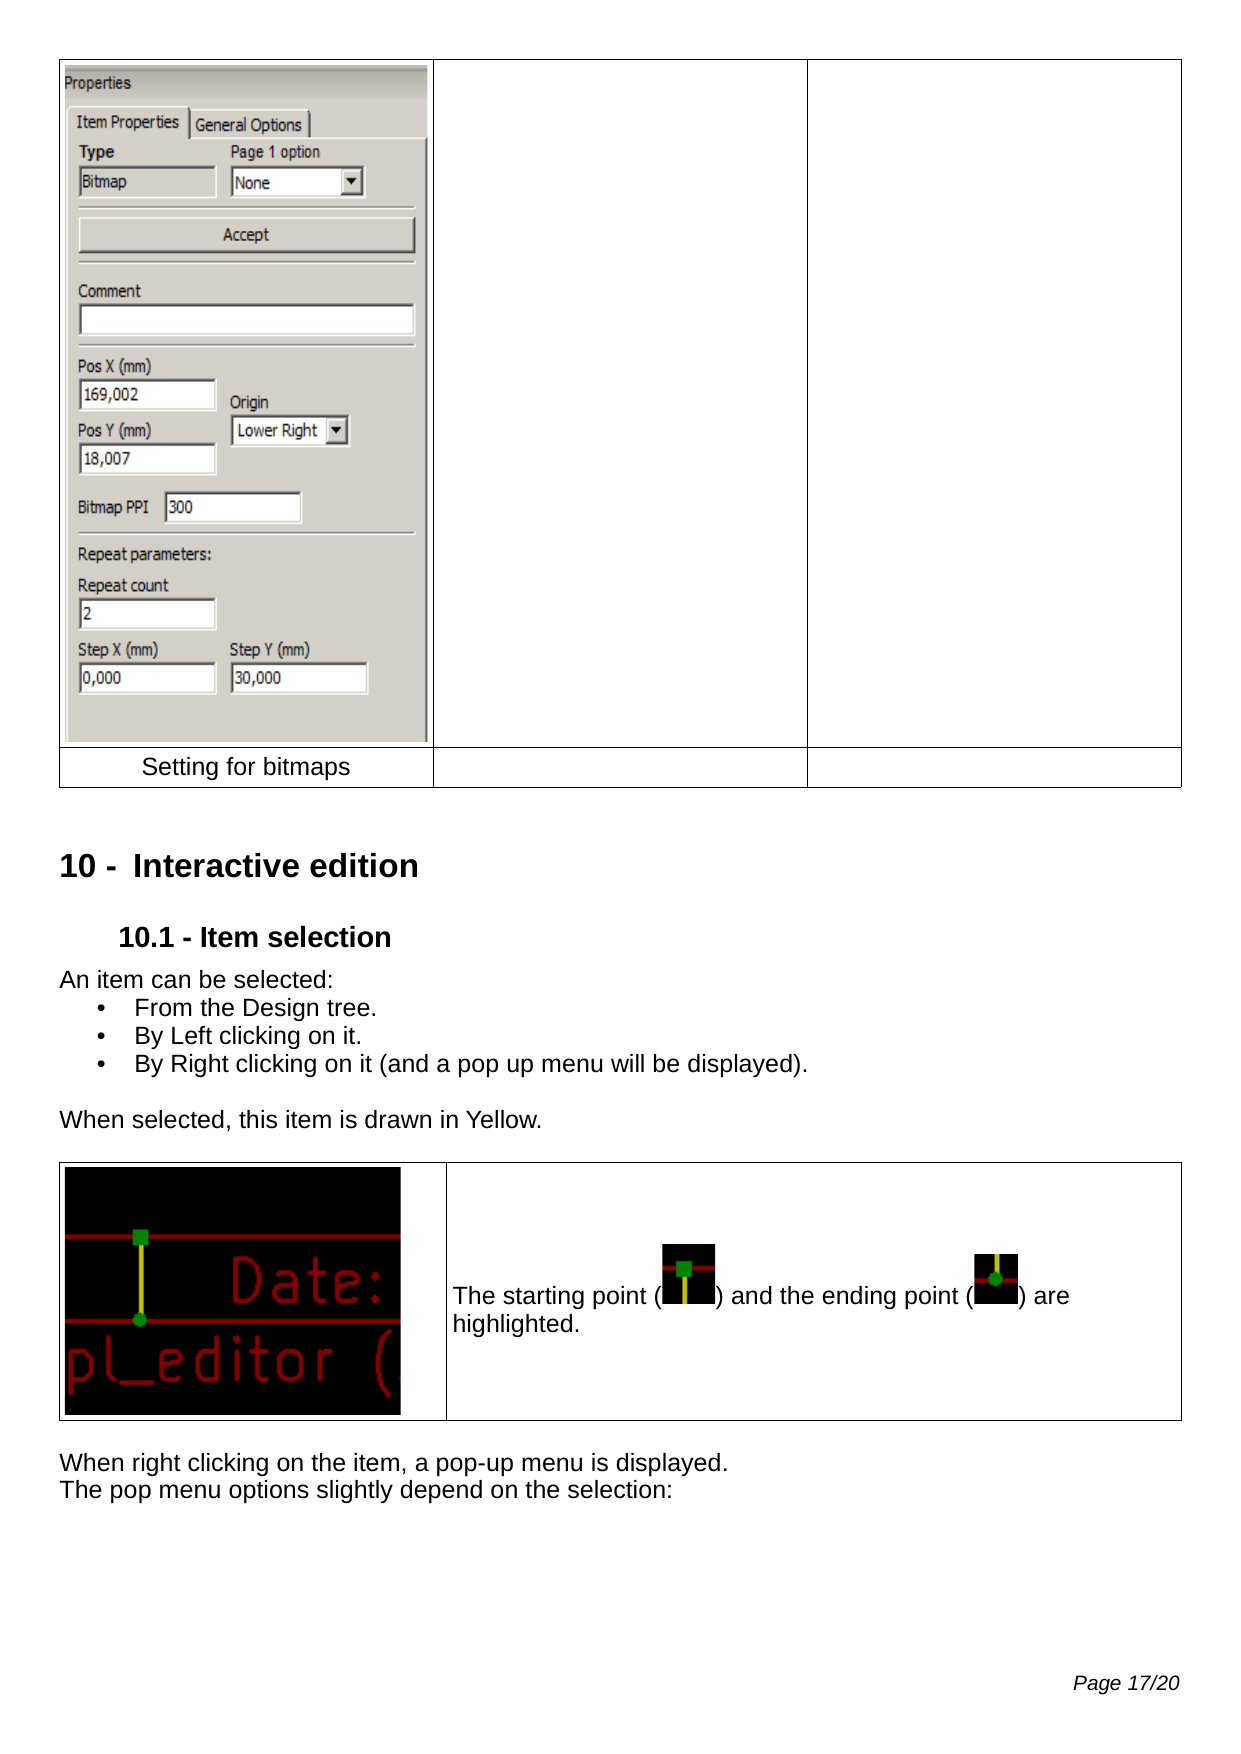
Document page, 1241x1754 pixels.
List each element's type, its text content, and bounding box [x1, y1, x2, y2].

list From the Design tree. [97, 994, 1181, 1022]
picture [64, 65, 428, 742]
table_cell [60, 60, 433, 747]
list By Left clicking on it. [97, 1022, 1181, 1050]
list By Right clicking on it (and a pop up menu will be displayed). [97, 1050, 1181, 1078]
subtitle Interactive edition [59, 847, 1181, 884]
text When selected, this item is drawn in Yellow. [59, 1106, 1181, 1134]
table_cell [434, 60, 807, 747]
table_header [60, 1163, 446, 1420]
picture [662, 1244, 716, 1304]
table_header The starting point () and the ending point () are highlighted. [447, 1163, 1181, 1420]
subtitle Item selection [118, 921, 1181, 953]
table_cell [808, 748, 1181, 787]
picture [974, 1254, 1018, 1304]
table_cell [434, 748, 807, 787]
table_cell [808, 60, 1181, 747]
table_cell Setting for bitmaps [60, 748, 433, 787]
text When right clicking on the item, a pop-up menu is displayed. [59, 1448, 1181, 1476]
text The pop menu options slightly depend on the selection: [59, 1476, 1181, 1504]
picture [64, 1167, 401, 1415]
text An item can be selected: [59, 966, 1181, 994]
